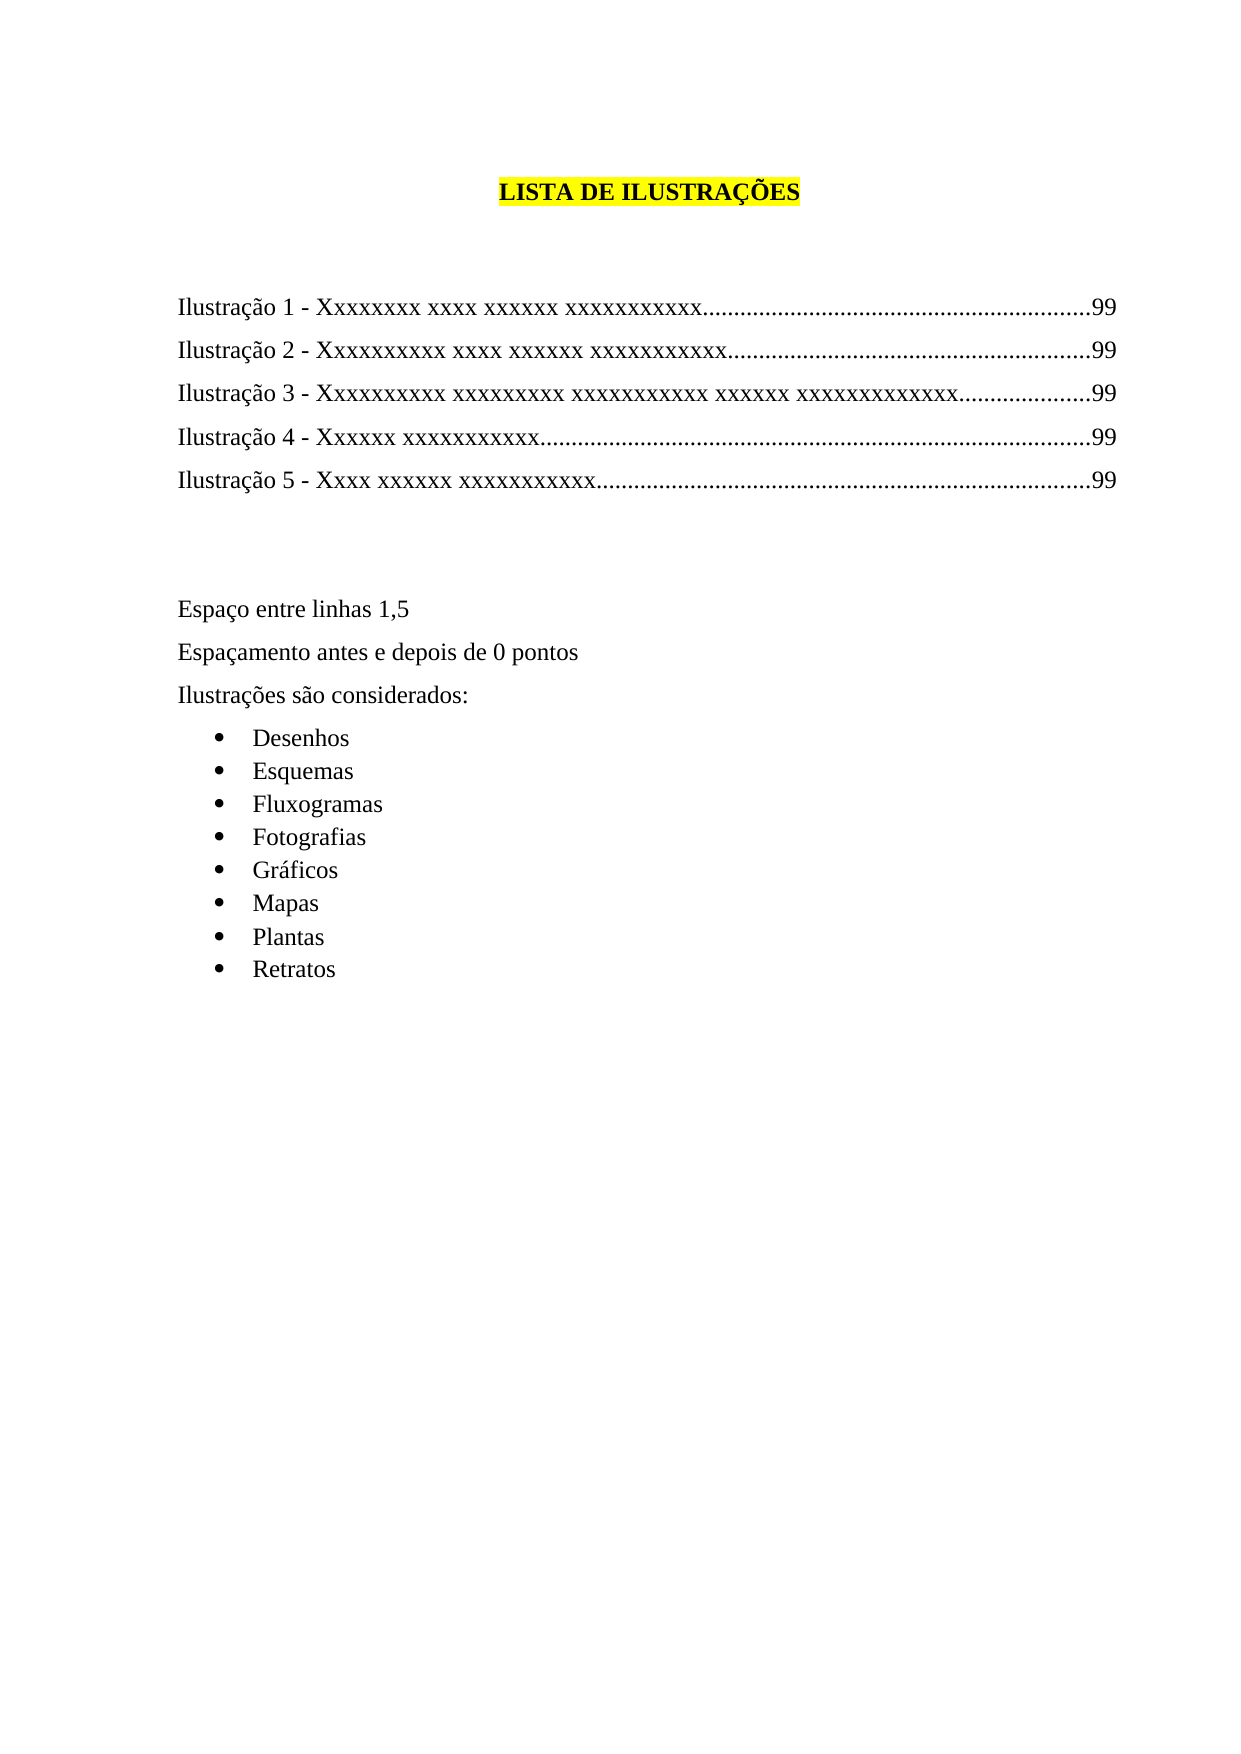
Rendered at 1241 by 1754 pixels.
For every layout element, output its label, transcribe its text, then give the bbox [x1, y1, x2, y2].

list Retratos [215, 954, 1122, 983]
text Ilustração 3 - Xxxxxxxxxx xxxxxxxxx xxxxxxxxxxx xxxxxx xxxxxxxxxxxxx 99 [177, 378, 1122, 407]
list Fotografias [215, 822, 1122, 851]
list Mapas [215, 888, 1122, 917]
text Ilustração 1 - Xxxxxxxx xxxx xxxxxx xxxxxxxxxxx 99 [177, 292, 1122, 321]
text Ilustração 4 - Xxxxxx xxxxxxxxxxx 99 [177, 422, 1122, 450]
list Desenhos [215, 723, 1122, 752]
text Ilustração 5 - Xxxx xxxxxx xxxxxxxxxxx 99 [177, 465, 1122, 493]
text LISTA DE ILUSTRAÇÕES [177, 177, 1122, 206]
text Ilustração 2 - Xxxxxxxxxx xxxx xxxxxx xxxxxxxxxxx 99 [177, 335, 1122, 364]
list Fluxogramas [215, 789, 1122, 818]
text Ilustrações são considerados: [177, 680, 1122, 709]
text Espaçamento antes e depois de 0 pontos [177, 637, 1122, 666]
list Esquemas [215, 756, 1122, 785]
list Gráficos [215, 856, 1122, 884]
list Plantas [215, 922, 1122, 950]
text Espaço entre linhas 1,5 [177, 594, 1122, 623]
